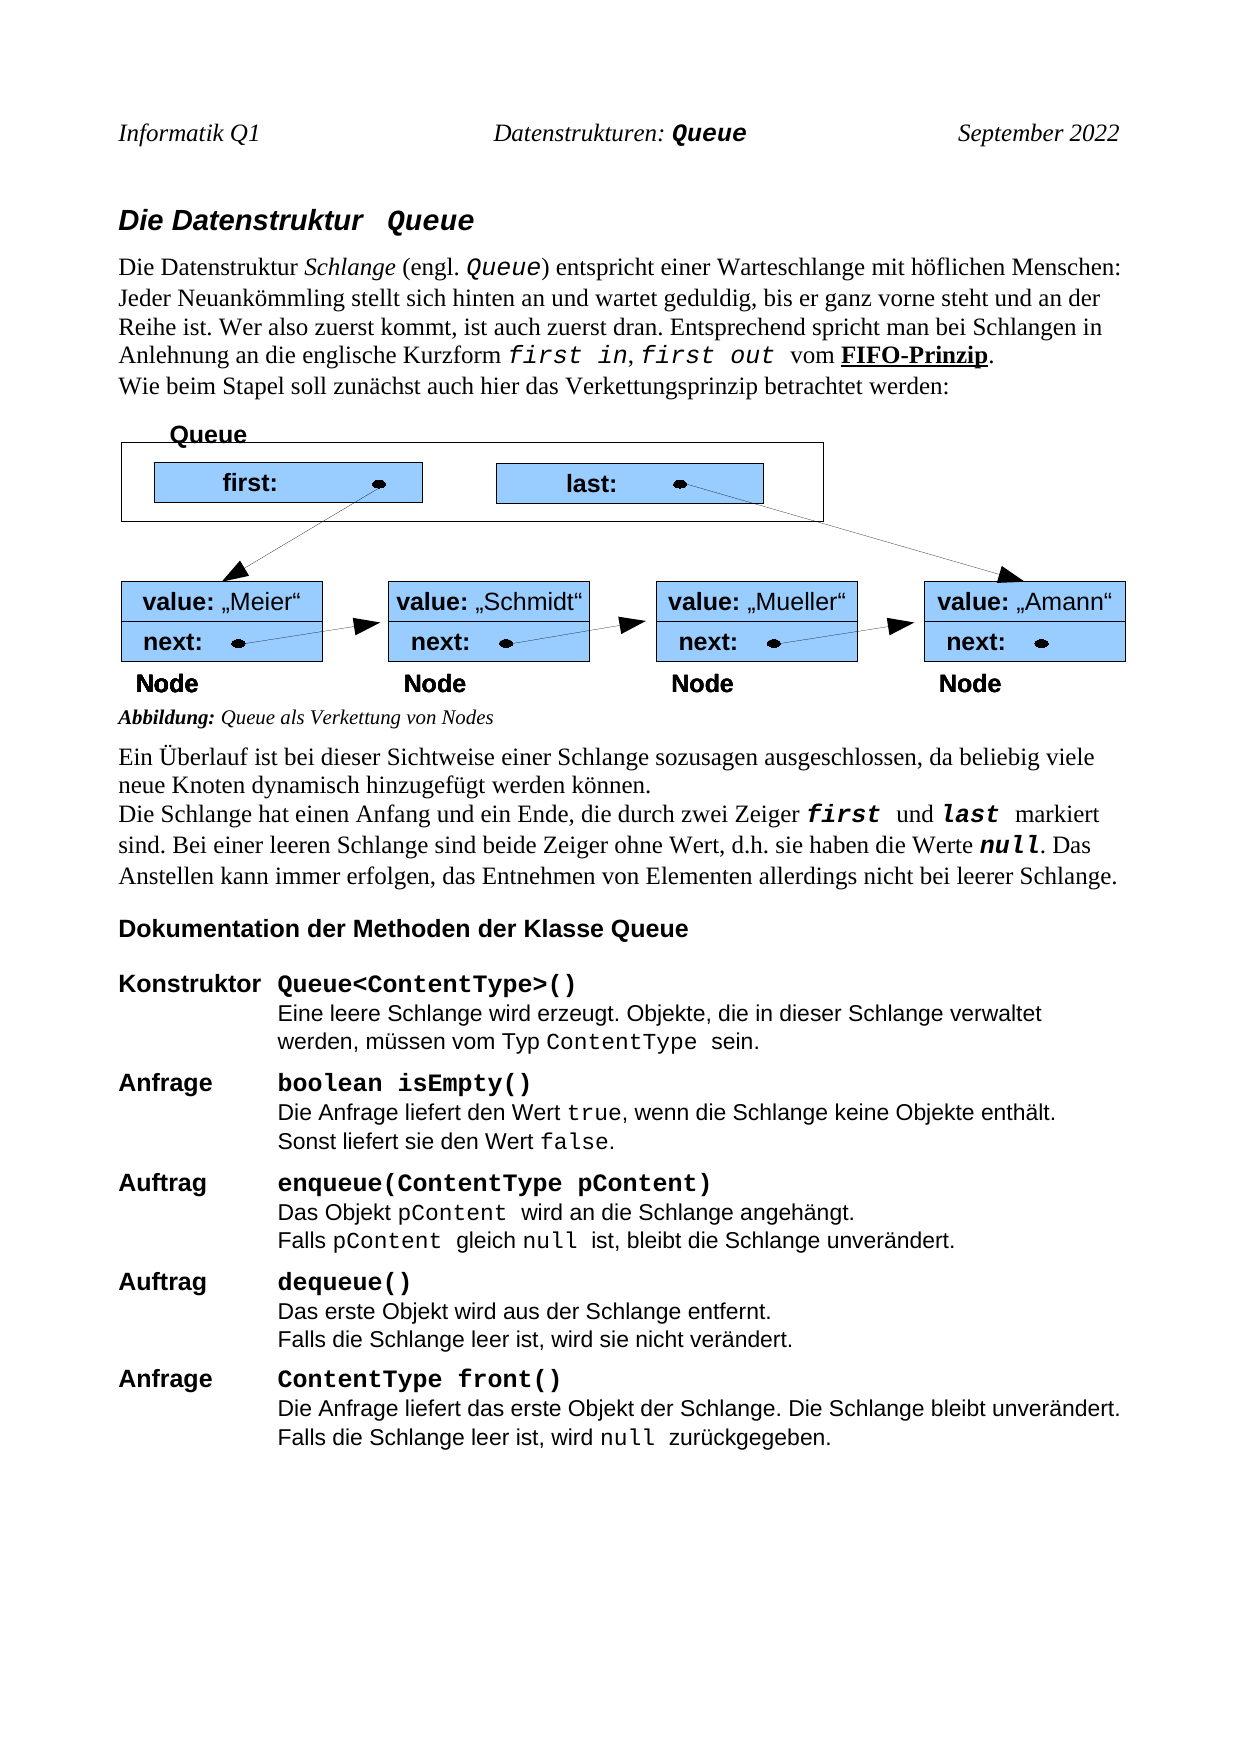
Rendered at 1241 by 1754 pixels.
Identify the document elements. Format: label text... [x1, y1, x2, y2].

text Dokumentation der Methoden der Klasse Queue [118, 914, 1122, 943]
text Abbildung: Queue als Verkettung von Nodes [118, 412, 1122, 729]
text Anfrage ContentType front() Die Anfrage liefert das erste Objekt der Schlange. Die Schlange bleibt unverändert. Falls die Schlange leer ist, wird null zurückgegeben. [118, 1364, 1122, 1452]
text Wie beim Stapel soll zunächst auch hier das Verkettungsprinzip betrachtet werden: [118, 371, 1122, 400]
text Auftrag enqueue(ContentType pContent) Das Objekt pContent wird an die Schlange angehängt. Falls pContent gleich null ist, bleibt die Schlange unverändert. [118, 1168, 1122, 1255]
text Ein Überlauf ist bei dieser Sichtweise einer Schlange sozusagen ausgeschlossen, da beliebig viele neue Knoten dynamisch hinzugefügt werden können. [118, 742, 1122, 799]
text Anfrage boolean isEmpty() Die Anfrage liefert den Wert true, wenn die Schlange keine Objekte enthält. Sonst liefert sie den Wert false. [118, 1068, 1122, 1156]
text Die Datenstruktur Schlange (engl. Queue) entspricht einer Warteschlange mit höflichen Menschen: Jeder Neuankömmling stellt sich hinten an und wartet geduldig, bis er ganz vorne steht und an der Reihe ist. Wer also zuerst kommt, ist auch zuerst dran. Entsprechend spricht man bei Schlangen in Anlehnung an die englische Kurzform first in, first out vom FIFO-Prinzip. [118, 252, 1122, 371]
subtitle Die Datenstruktur Queue [118, 203, 1122, 239]
text Konstruktor Queue<ContentType>() Eine leere Schlange wird erzeugt. Objekte, die in dieser Schlange verwaltet werden, müssen vom Typ ContentType sein. [118, 969, 1122, 1057]
text Die Schlange hat einen Anfang und ein Ende, die durch zwei Zeiger first und last markiert sind. Bei einer leeren Schlange sind beide Zeiger ohne Wert, d.h. sie haben die Werte null. Das Anstellen kann immer erfolgen, das Entnehmen von Elementen allerdings nicht bei leerer Schlange. [118, 799, 1122, 890]
text Auftrag dequeue() Das erste Objekt wird aus der Schlange entfernt. Falls die Schlange leer ist, wird sie nicht verändert. [118, 1267, 1122, 1353]
